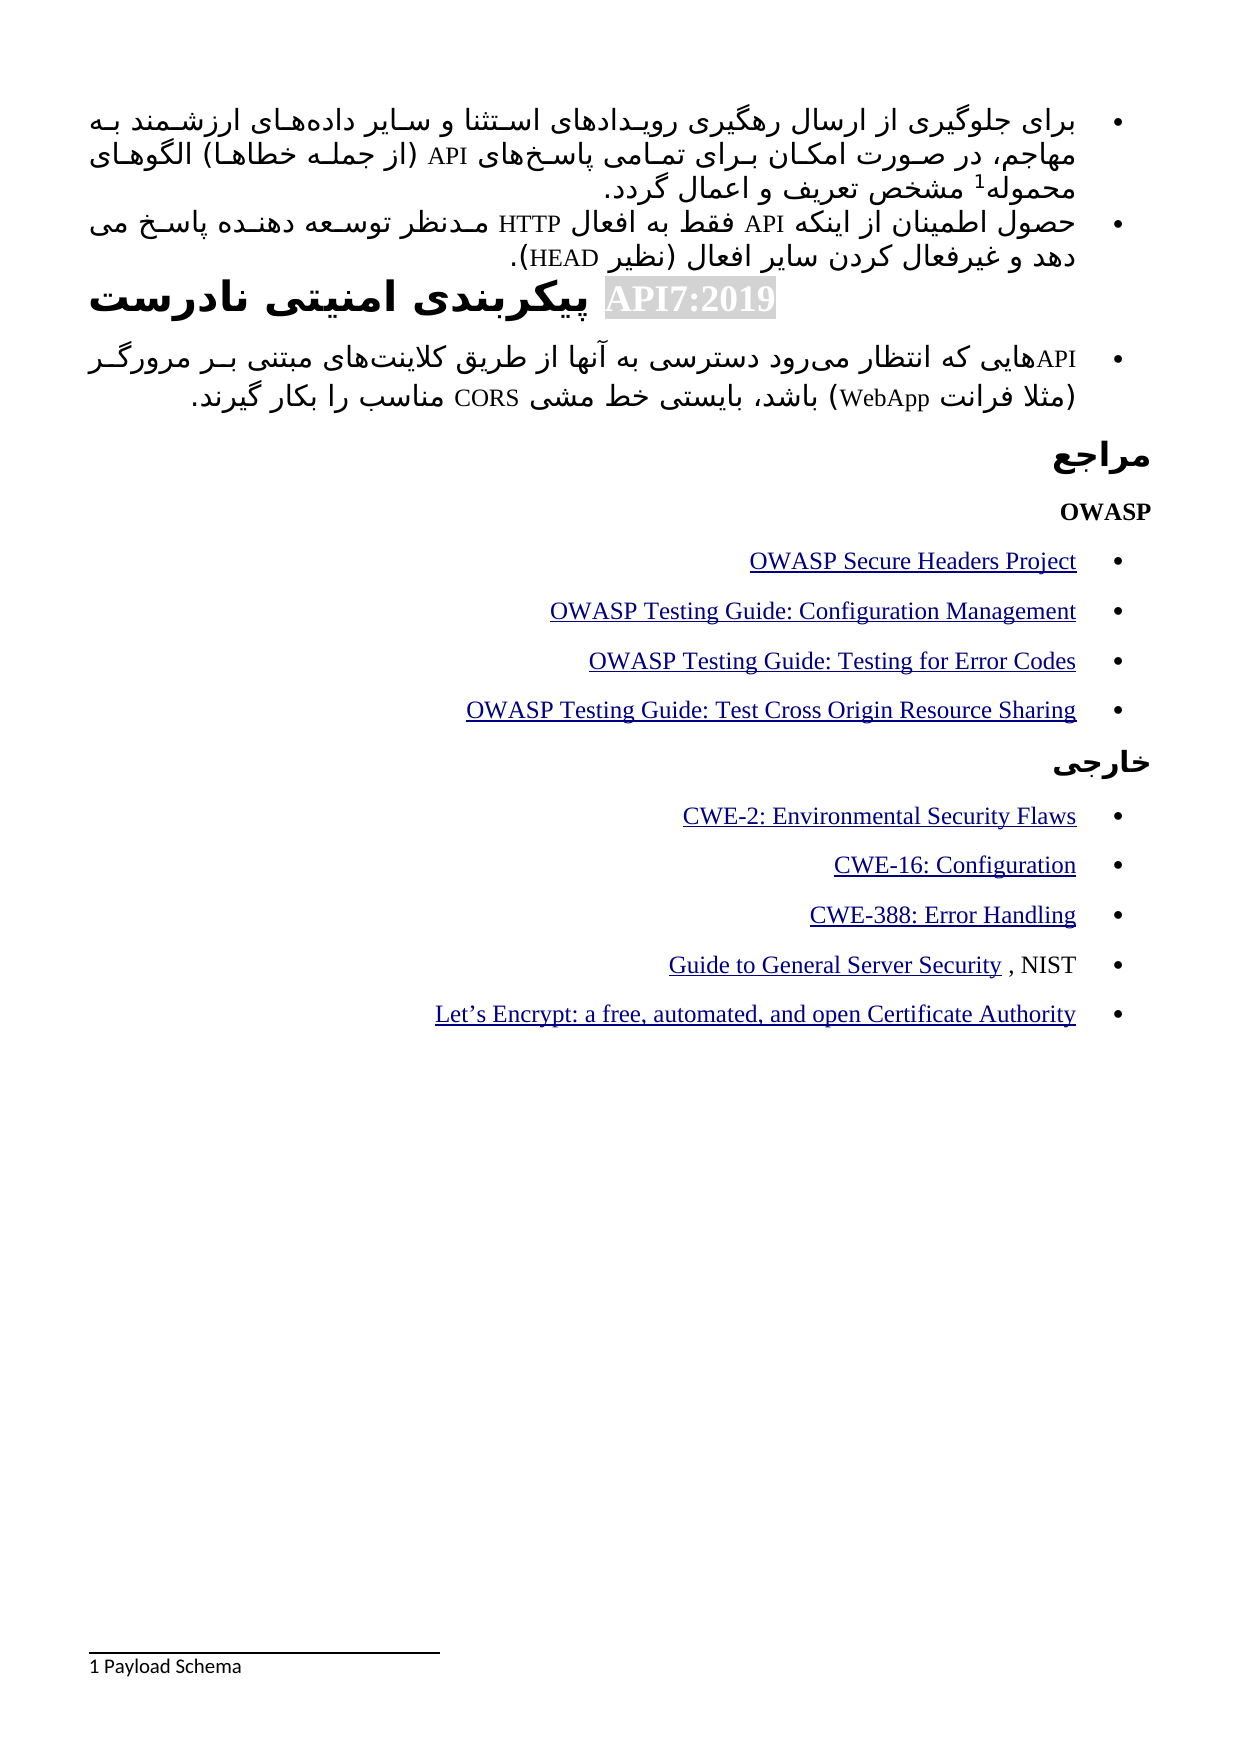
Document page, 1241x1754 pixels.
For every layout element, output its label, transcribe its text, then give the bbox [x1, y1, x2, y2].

text OWASP [89, 497, 1152, 525]
list Let’s Encrypt: a free, automated, and open Certificate Authority [89, 999, 1114, 1028]
list برای جلوگیری از ارسال رهگیری رویدادهای استثنا و سایر داده‌‌‌‌های ارزشمند به مهاجم، در صورت امکان برای تمامی پاسخ‌‌‌‌های API (از جمله خطاها) الگوهای محموله مشخص تعریف و اعمال گردد. [89, 103, 1114, 205]
text خارجی [89, 745, 1152, 779]
text مراجع [89, 435, 1152, 474]
list APIهایی که انتظار می‌رود دسترسی به آنها از طریق کلاینت‌‌‌‌های مبتنی بر مرورگر (مثلا فرانت WebApp) باشد، بایستی خط مشی CORS مناسب را بکار گیرند. [89, 341, 1114, 414]
list CWE-2: Environmental Security Flaws [89, 801, 1114, 829]
list Guide to General Server Security , NIST [89, 950, 1114, 978]
list OWASP Secure Headers Project [89, 546, 1114, 575]
list CWE-388: Error Handling [89, 900, 1114, 929]
list Payload Schema [89, 1653, 1152, 1679]
list OWASP Testing Guide: Test Cross Origin Resource Sharing [89, 695, 1114, 724]
list CWE-16: Configuration [89, 850, 1114, 879]
list حصول اطمینان از اینکه API فقط به افعال HTTP مدنظر توسعه دهنده پاسخ می دهد و غیرفعال کردن سایر افعال (نظیر HEAD). [89, 205, 1114, 273]
text API7:2019 پیکربندی امنیتی نادرست [89, 273, 1152, 321]
list OWASP Testing Guide: Configuration Management [89, 596, 1114, 625]
list OWASP Testing Guide: Testing for Error Codes [89, 646, 1114, 674]
